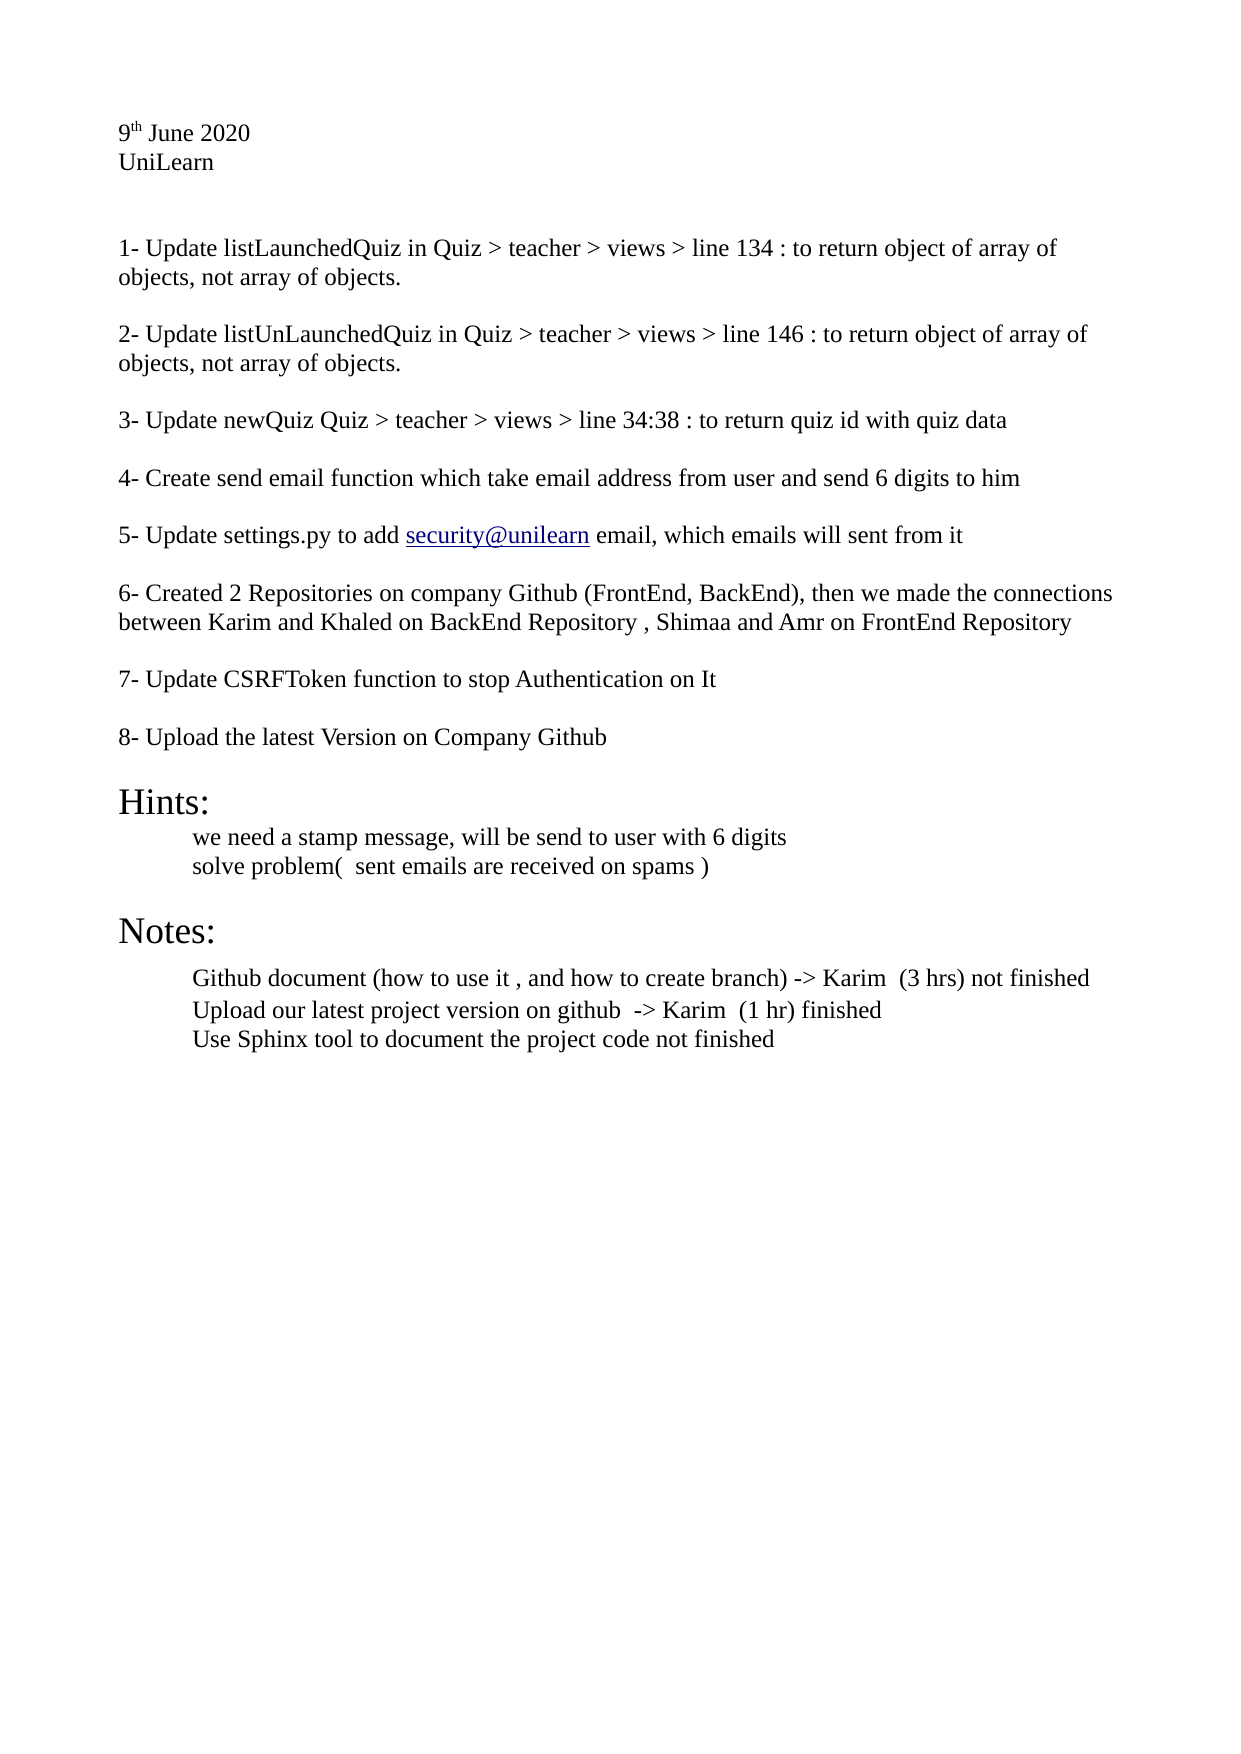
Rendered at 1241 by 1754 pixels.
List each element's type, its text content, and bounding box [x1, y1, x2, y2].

text Hints: [118, 779, 1122, 822]
text Notes: [118, 909, 1122, 952]
text 3- Update newQuiz Quiz > teacher > views > line 34:38 : to return quiz id with quiz data [118, 406, 1122, 434]
text Upload our latest project version on github -> Karim (1 hr) finished [118, 995, 1122, 1024]
text 4- Create send email function which take email address from user and send 6 digits to him [118, 463, 1122, 492]
text 1- Update listLaunchedQuiz in Quiz > teacher > views > line 134 : to return object of array of objects, not array of objects. [118, 233, 1122, 291]
text 5- Update settings.py to add security@unilearn email, which emails will sent from it [118, 521, 1122, 549]
text solve problem( sent emails are received on spams ) [118, 851, 1122, 880]
text UniLearn [118, 147, 1122, 176]
text Github document (how to use it , and how to create branch) -> Karim (3 hrs) not finished [118, 952, 1122, 995]
text 8- Upload the latest Version on Company Github [118, 722, 1122, 751]
text Use Sphinx tool to document the project code not finished [118, 1024, 1122, 1052]
text 6- Created 2 Repositories on company Github (FrontEnd, BackEnd), then we made the connections between Karim and Khaled on BackEnd Repository , Shimaa and Amr on FrontEnd Repository [118, 578, 1122, 636]
text 7- Update CSRFToken function to stop Authentication on It [118, 664, 1122, 693]
text 2- Update listUnLaunchedQuiz in Quiz > teacher > views > line 146 : to return object of array of objects, not array of objects. [118, 319, 1122, 377]
text we need a stamp message, will be send to user with 6 digits [118, 822, 1122, 851]
text 9th June 2020 [118, 118, 1122, 147]
